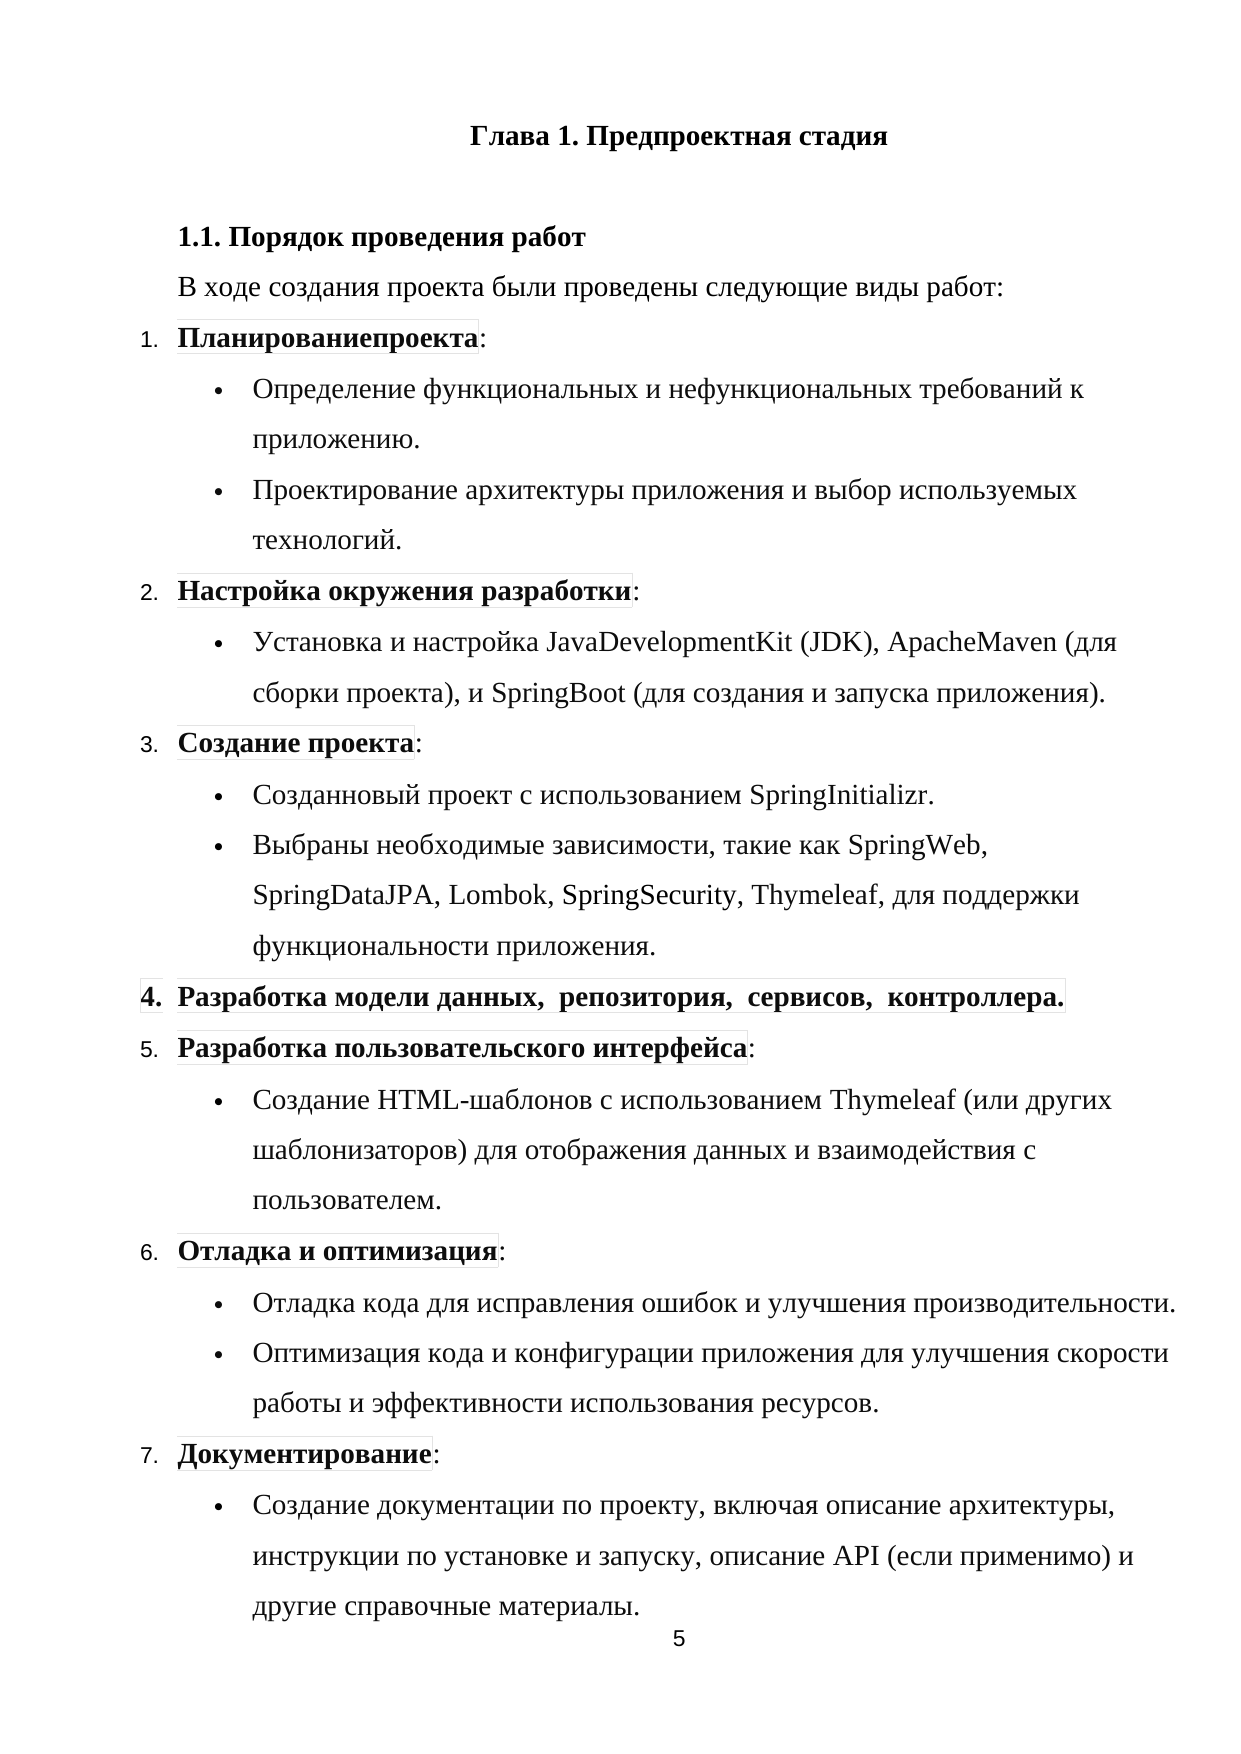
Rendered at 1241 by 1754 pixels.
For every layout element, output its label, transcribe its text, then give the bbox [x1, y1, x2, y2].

list Создание проекта: [415, 725, 1181, 759]
list Определение функциональных и нефункциональных требований к приложению. [215, 371, 1181, 455]
list Настройка окружения разработки: [140, 572, 632, 607]
list Разработка модели данных, репозитория, сервисов, контроллера. [141, 978, 1065, 1013]
list Настройка окружения разработки: [633, 572, 1181, 607]
text 1.1. Порядок проведения работ [177, 219, 1181, 252]
list Проектирование архитектуры приложения и выбор используемых технологий. [215, 472, 1181, 556]
list Создание проекта: [140, 725, 414, 759]
list Оптимизация кода и конфигурации приложения для улучшения скорости работы и эффективности использования ресурсов. [215, 1335, 1181, 1419]
list Планированиепроекта: [479, 319, 1181, 354]
list Планированиепроекта: [140, 319, 478, 354]
list Созданновый проект с использованием SpringInitializr. [215, 777, 1181, 810]
text Глава 1. Предпроектная стадия [177, 118, 1181, 152]
list [1066, 978, 1181, 1013]
list Создание документации по проекту, включая описание архитектуры, инструкции по установке и запуску, описание API (если применимо) и другие справочные материалы. [215, 1487, 1181, 1622]
list Установка и настройка JavaDevelopmentKit (JDK), ApacheMaven (для сборки проекта), и SpringBoot (для создания и запуска приложения). [215, 624, 1181, 708]
text В ходе создания проекта были проведены следующие виды работ: [177, 269, 1181, 303]
list Отладка и оптимизация: [140, 1233, 498, 1267]
list Документирование: [433, 1436, 1181, 1470]
list Разработка пользовательского интерфейса: [140, 1030, 747, 1064]
list Создание HTML-шаблонов с использованием Thymeleaf (или других шаблонизаторов) для отображения данных и взаимодействия с пользователем. [215, 1082, 1181, 1216]
list Отладка кода для исправления ошибок и улучшения производительности. [215, 1285, 1181, 1318]
list Документирование: [140, 1436, 432, 1470]
list Выбраны необходимые зависимости, такие как SpringWeb, SpringDataJPA, Lombok, SpringSecurity, Thymeleaf, для поддержки функциональности приложения. [215, 827, 1181, 961]
list Отладка и оптимизация: [499, 1233, 1181, 1267]
list Разработка пользовательского интерфейса: [748, 1030, 1181, 1064]
